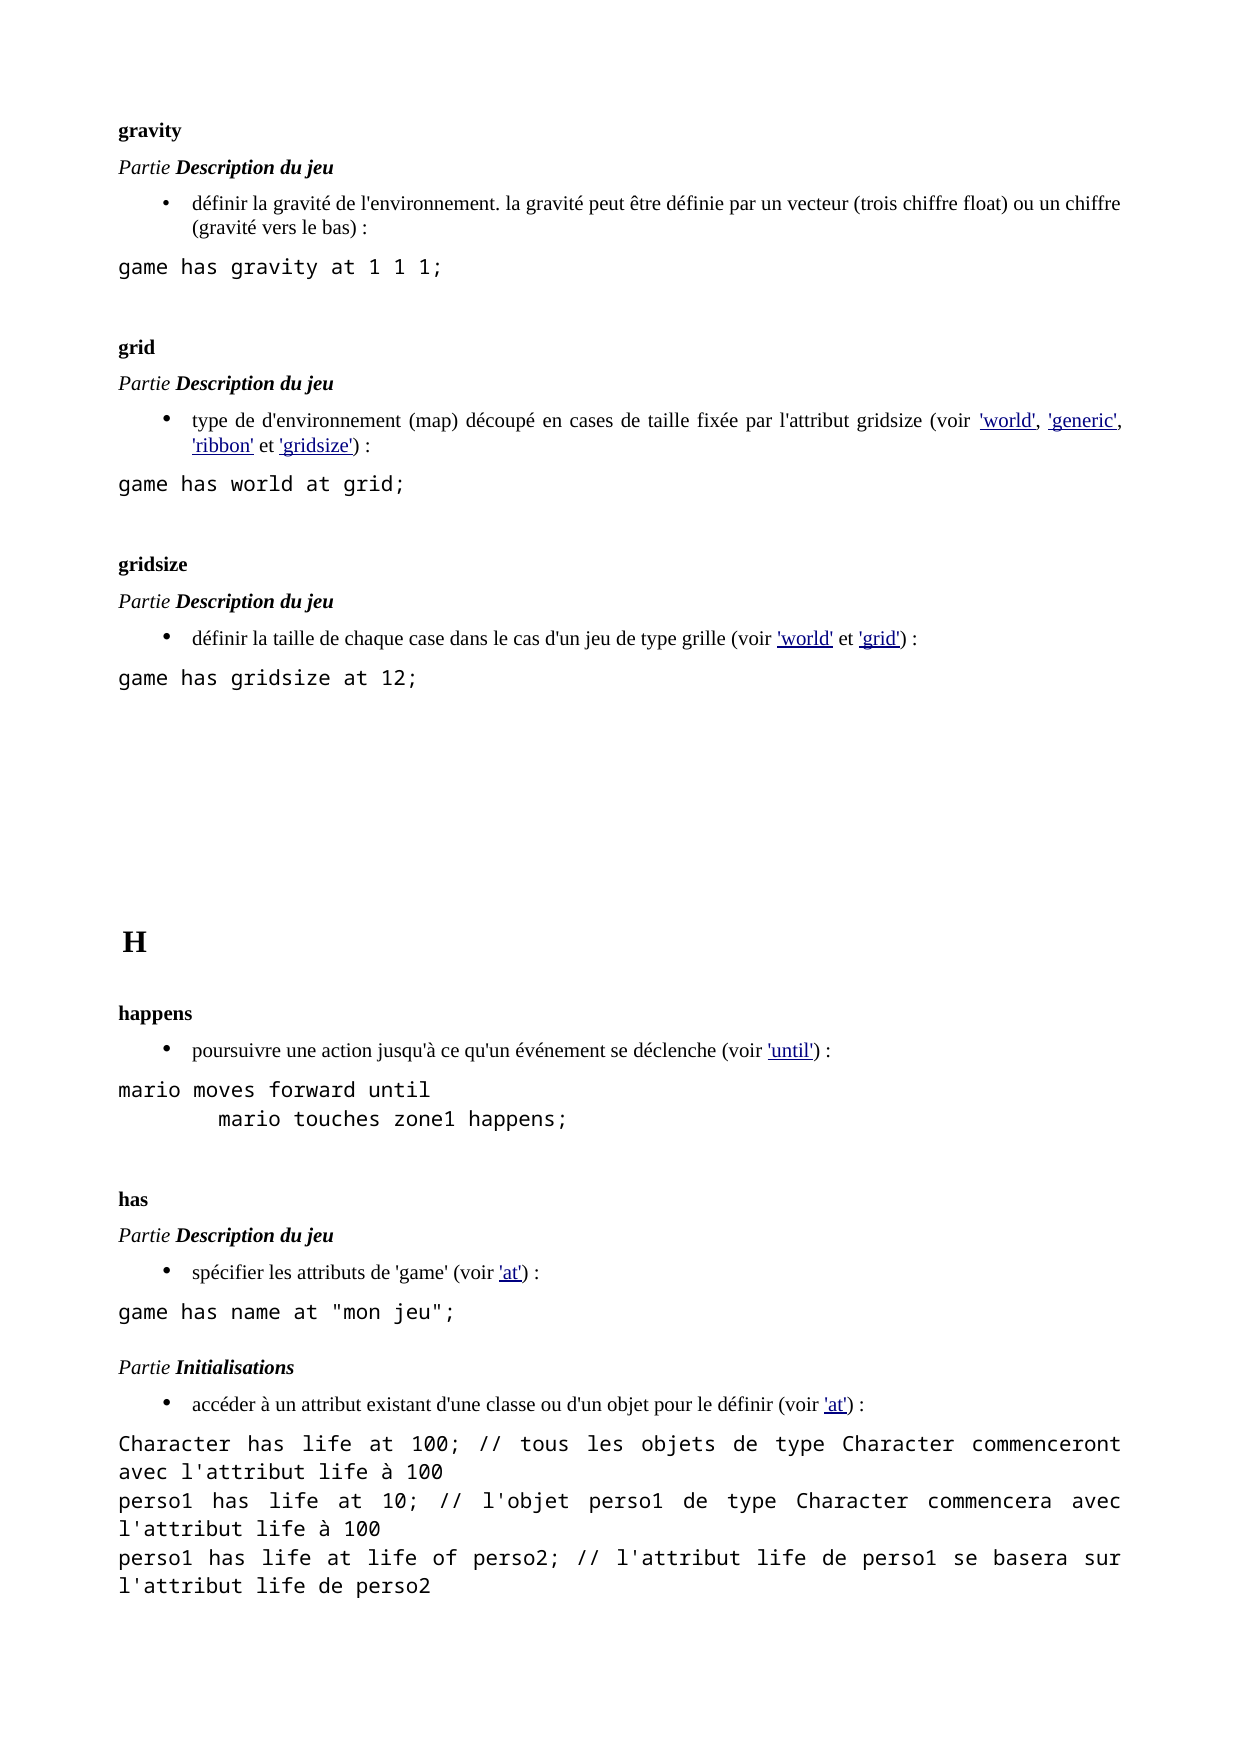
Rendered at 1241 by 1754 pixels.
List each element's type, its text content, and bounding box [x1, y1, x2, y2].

text Partie Initialisations [118, 1355, 1122, 1379]
list accéder à un attribut existant d'une classe ou d'un objet pour le définir (voir 'at') : [162, 1392, 1122, 1416]
list spécifier les attributs de 'game' (voir 'at') : [162, 1260, 1122, 1284]
subtitle gridsize [118, 552, 1122, 576]
list type de d'environnement (map) découpé en cases de taille fixée par l'attribut gridsize (voir 'world', 'generic', 'ribbon' et 'gridsize') : [162, 408, 1122, 457]
text game has gridsize at 12; [118, 663, 1122, 691]
text Partie Description du jeu [118, 1223, 1122, 1247]
subtitle grid [118, 335, 1122, 359]
text Partie Description du jeu [118, 589, 1122, 613]
text game has name at "mon jeu"; [118, 1297, 1122, 1326]
text perso1 has life at 10; // l'objet perso1 de type Character commencera avec l'attribut life à 100 [118, 1486, 1122, 1543]
text game has world at grid; [118, 469, 1122, 498]
text perso1 has life at life of perso2; // l'attribut life de perso1 se basera sur l'attribut life de perso2 [118, 1543, 1122, 1599]
text Partie Description du jeu [118, 155, 1122, 179]
text Character has life at 100; // tous les objets de type Character commenceront avec l'attribut life à 100 [118, 1429, 1122, 1486]
subtitle gravity [118, 118, 1122, 142]
subtitle has [118, 1187, 1122, 1211]
text game has gravity at 1 1 1; [118, 252, 1122, 280]
subtitle happens [118, 1001, 1122, 1025]
text mario touches zone1 happens; [118, 1104, 1122, 1132]
text mario moves forward until [118, 1075, 1122, 1104]
list définir la taille de chaque case dans le cas d'un jeu de type grille (voir 'world' et 'grid') : [162, 625, 1122, 650]
list définir la gravité de l'environnement. la gravité peut être définie par un vecteur (trois chiffre float) ou un chiffre (gravité vers le bas) : [162, 191, 1122, 239]
list poursuivre une action jusqu'à ce qu'un événement se déclenche (voir 'until') : [162, 1038, 1122, 1063]
subtitle H [118, 919, 1122, 964]
text Partie Description du jeu [118, 371, 1122, 395]
